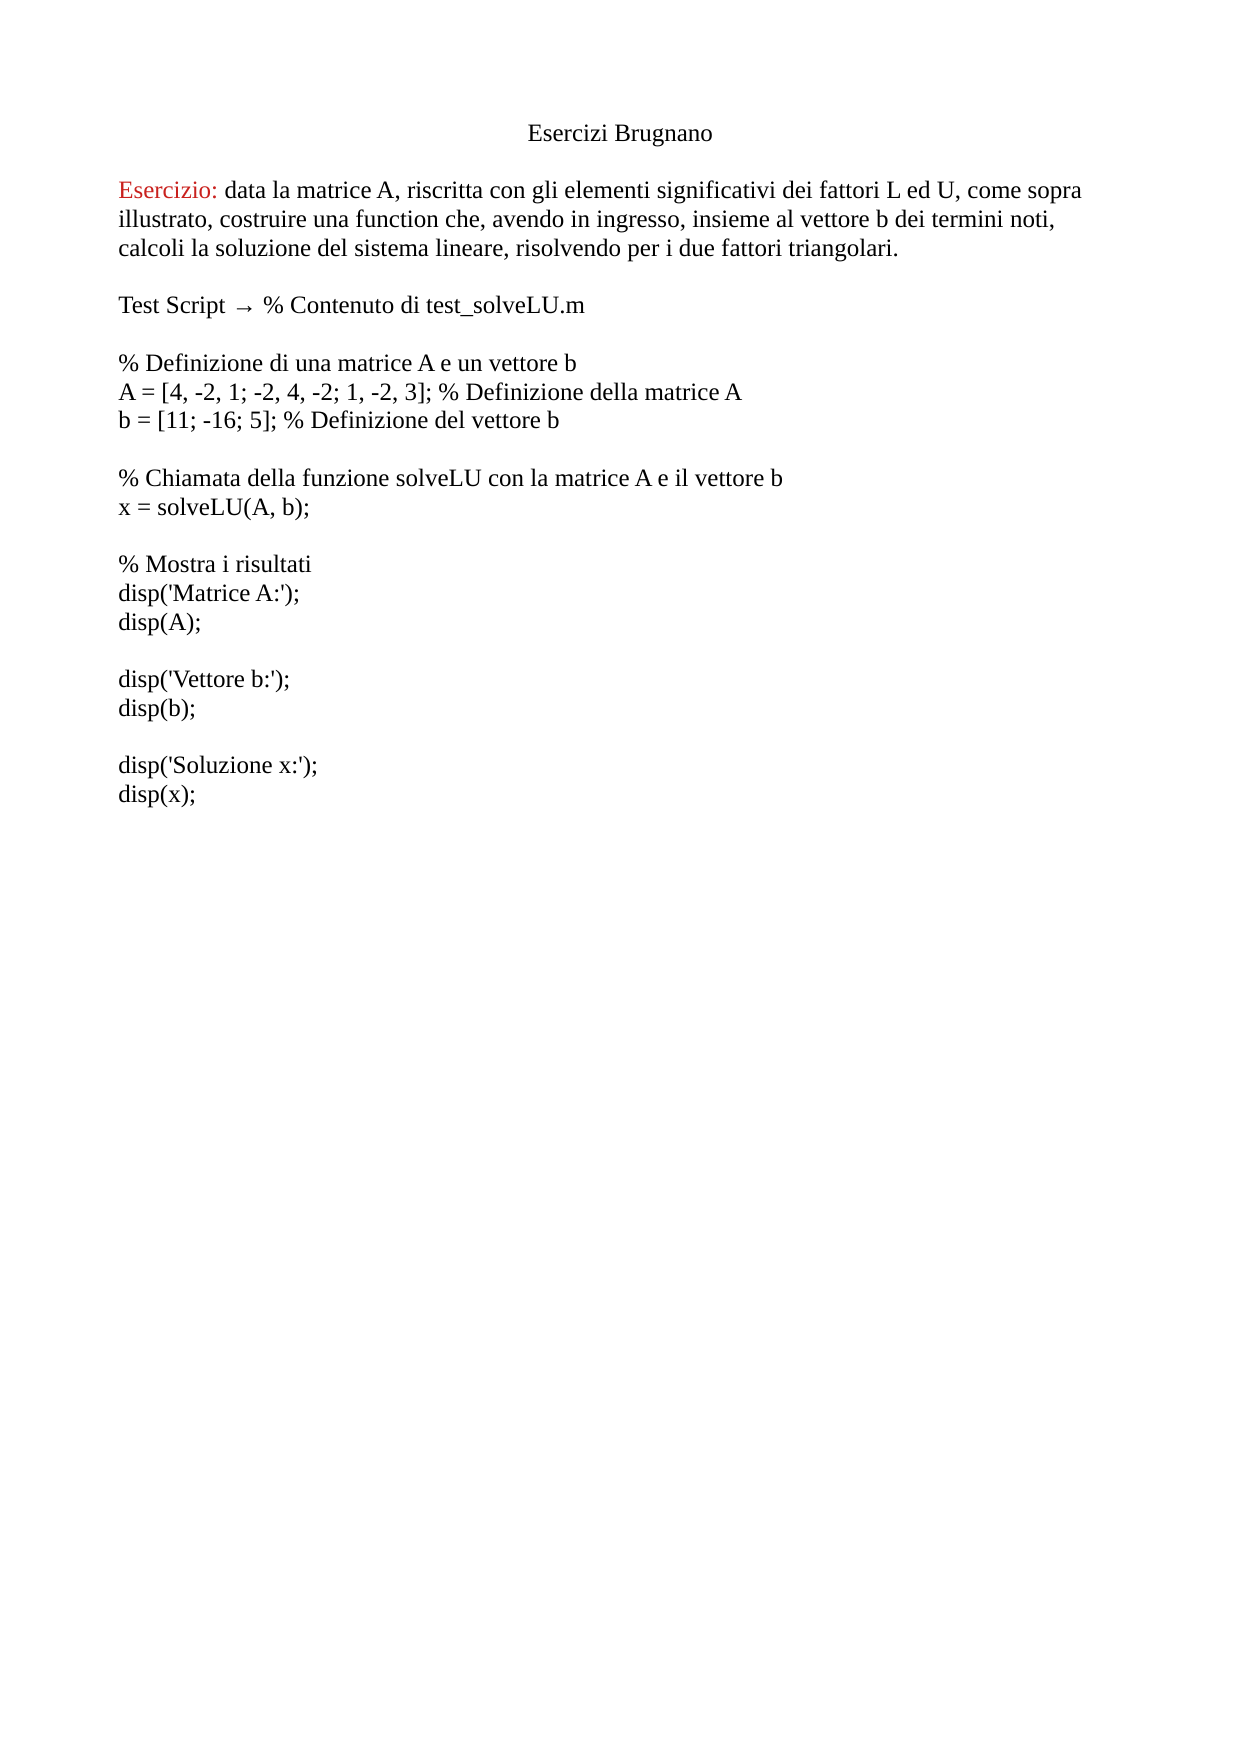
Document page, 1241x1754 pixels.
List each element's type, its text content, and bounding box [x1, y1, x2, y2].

text Test Script → % Contenuto di test_solveLU.m % Definizione di una matrice A e un vettore b A = [4, -2, 1; -2, 4, -2; 1, -2, 3]; % Definizione della matrice A b = [11; -16; 5]; % Definizione del vettore b % Chiamata della funzione solveLU con la matrice A e il vettore b x = solveLU(A, b); % Mostra i risultati disp('Matrice A:'); disp(A); disp('Vettore b:'); disp(b); disp('Soluzione x:'); disp(x); [118, 291, 1122, 837]
text Esercizi Brugnano [118, 118, 1122, 147]
text Esercizio: data la matrice A, riscritta con gli elementi significativi dei fattori L ed U, come sopra illustrato, costruire una function che, avendo in ingresso, insieme al vettore b dei termini noti, calcoli la soluzione del sistema lineare, risolvendo per i due fattori triangolari. [118, 176, 1122, 262]
